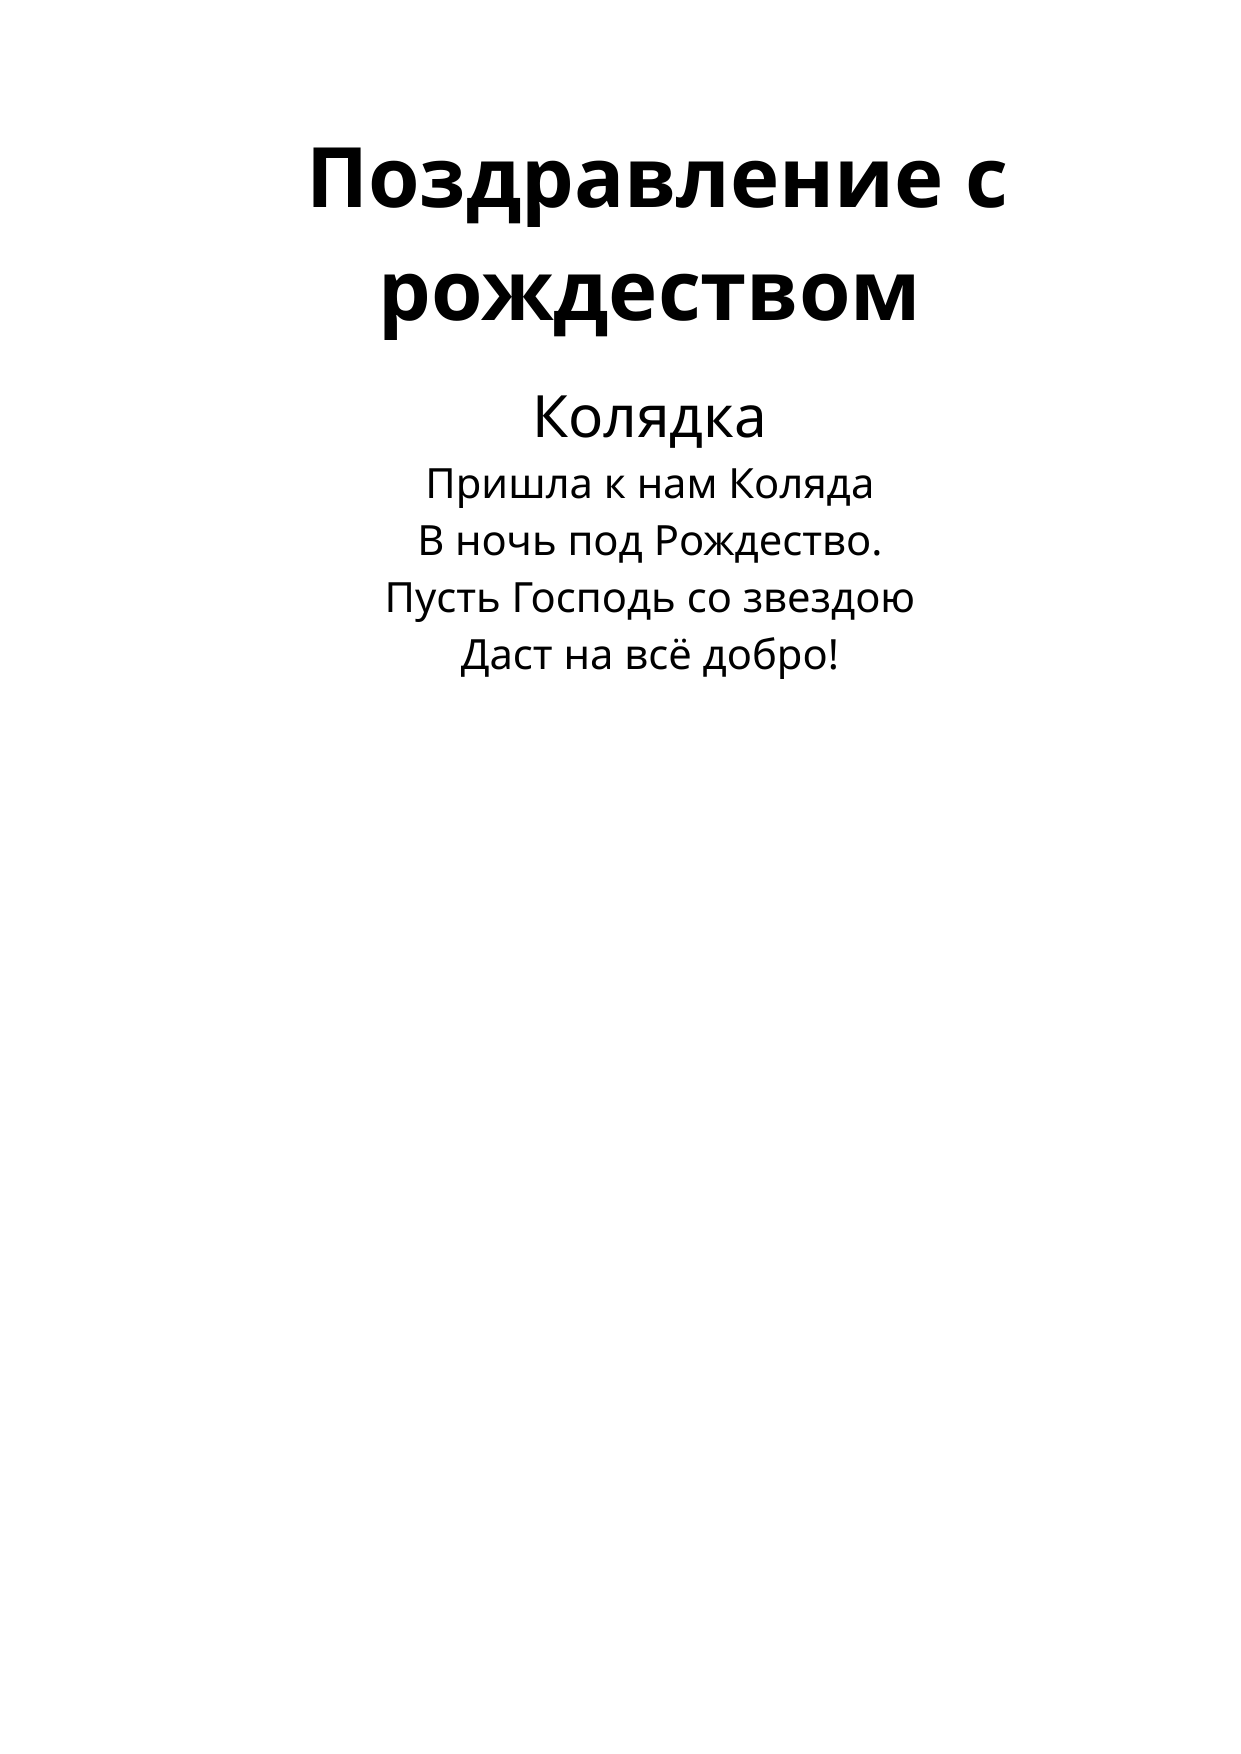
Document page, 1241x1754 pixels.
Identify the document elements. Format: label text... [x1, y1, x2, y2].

text Колядка [118, 375, 1181, 454]
text Пришла к нам Коляда В ночь под Рождество. Пусть Господь со звездою Даст на всё добро! [118, 454, 1181, 681]
